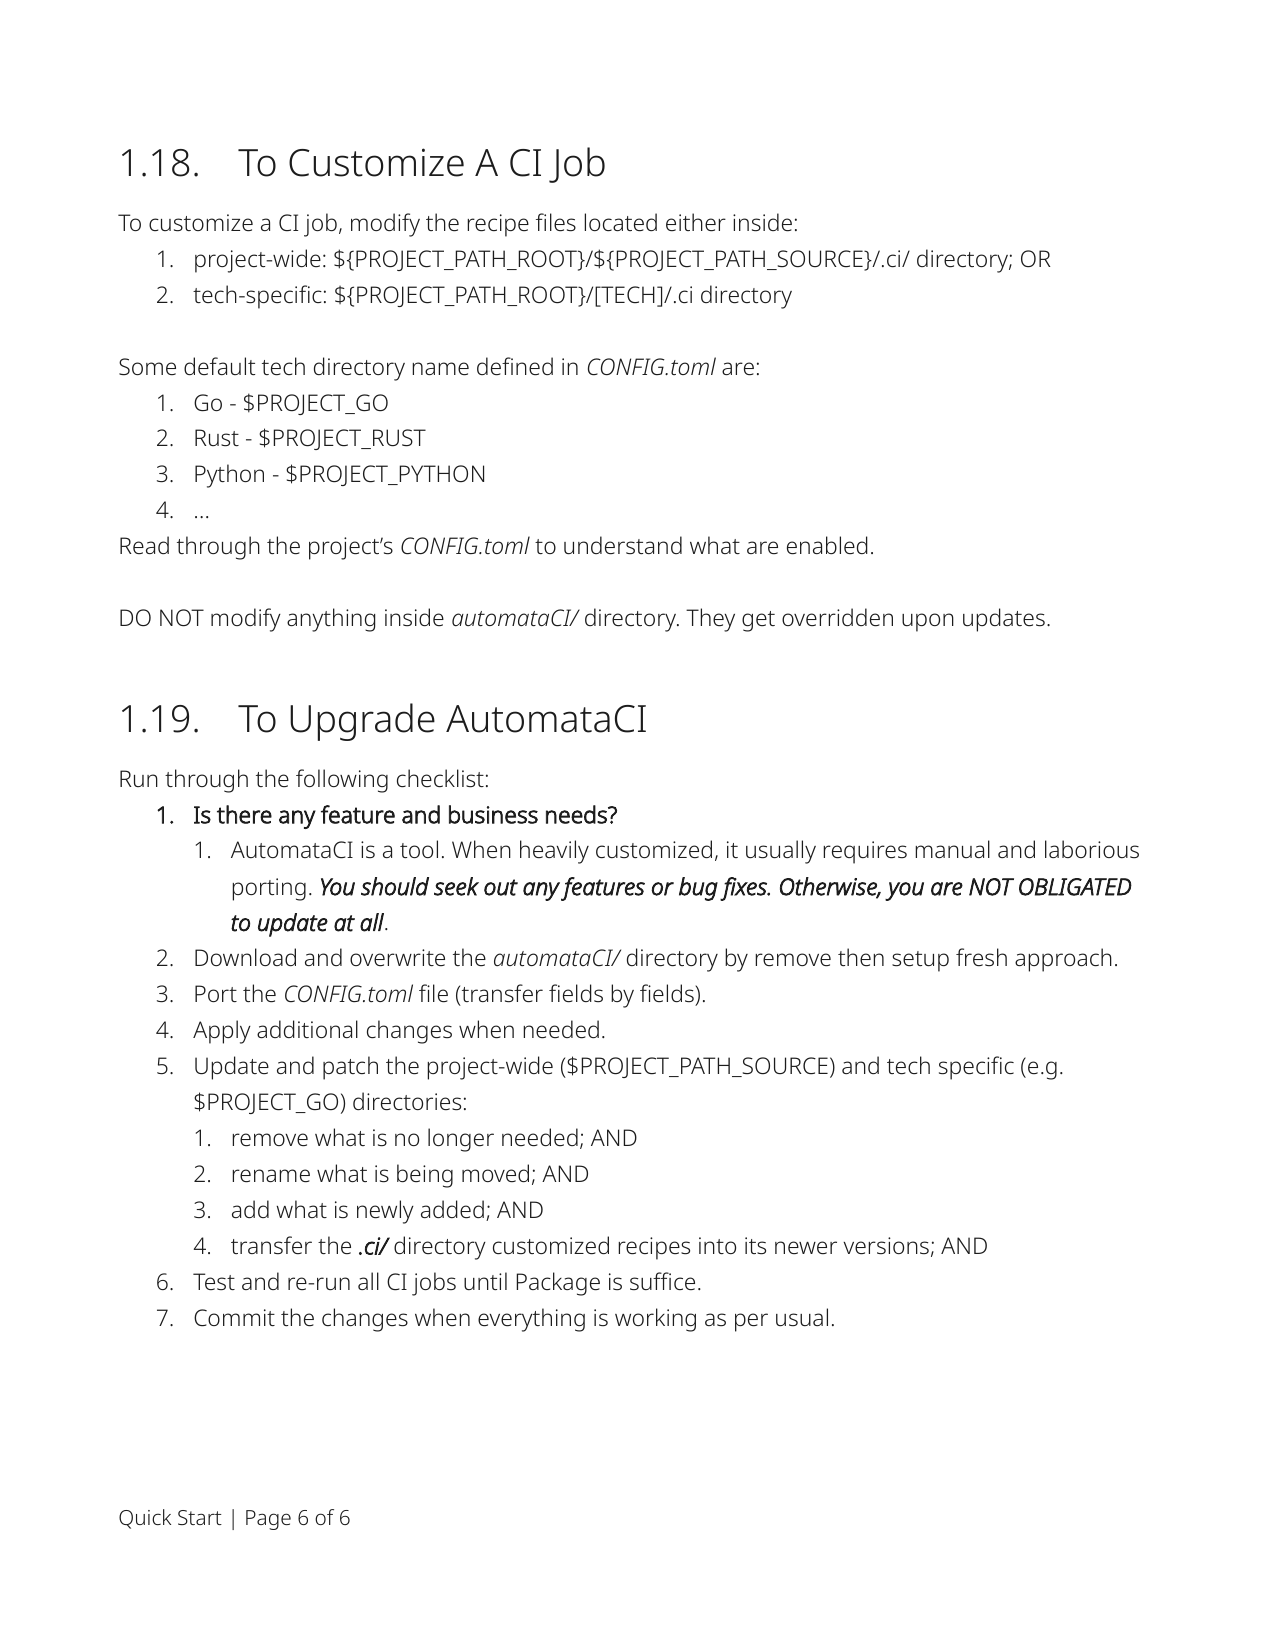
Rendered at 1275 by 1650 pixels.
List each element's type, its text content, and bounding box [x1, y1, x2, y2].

list transfer the .ci/ directory customized recipes into its newer versions; AND [193, 1230, 1157, 1261]
list Update and patch the project-wide ($PROJECT_PATH_SOURCE) and tech specific (e.g. $PROJECT_GO) directories: [156, 1050, 1157, 1117]
text Some default tech directory name defined in CONFIG.toml are: [118, 351, 1157, 382]
subtitle To Upgrade AutomataCI [118, 692, 1157, 743]
list Rust - $PROJECT_RUST [156, 422, 1157, 454]
list project-wide: ${PROJECT_PATH_ROOT}/${PROJECT_PATH_SOURCE}/.ci/ directory; OR [156, 243, 1157, 274]
text Run through the following checklist: [118, 763, 1157, 794]
text Read through the project’s CONFIG.toml to understand what are enabled. [118, 530, 1157, 561]
text DO NOT modify anything inside automataCI/ directory. They get overridden upon updates. [118, 602, 1157, 633]
list Download and overwrite the automataCI/ directory by remove then setup fresh approach. [156, 942, 1157, 973]
list rename what is being moved; AND [193, 1158, 1157, 1189]
list remove what is no longer needed; AND [193, 1122, 1157, 1153]
list Python - $PROJECT_PYTHON [156, 458, 1157, 489]
text To customize a CI job, modify the recipe files located either inside: [118, 207, 1157, 238]
list Test and re-run all CI jobs until Package is suffice. [156, 1266, 1157, 1297]
list Apply additional changes when needed. [156, 1014, 1157, 1045]
list … [156, 494, 1157, 526]
list add what is newly added; AND [193, 1194, 1157, 1225]
list Port the CONFIG.toml file (transfer fields by fields). [156, 978, 1157, 1009]
list Commit the changes when everything is working as per usual. [156, 1302, 1157, 1333]
list Go - $PROJECT_GO [156, 386, 1157, 418]
list Is there any feature and business needs? [156, 798, 1157, 830]
subtitle To Customize A CI Job [118, 136, 1157, 187]
list tech-specific: ${PROJECT_PATH_ROOT}/[TECH]/.ci directory [156, 279, 1157, 310]
list AutomataCI is a tool. When heavily customized, it usually requires manual and laborious porting. You should seek out any features or bug fixes. Otherwise, you are NOT OBLIGATED to update at all. [193, 834, 1157, 938]
